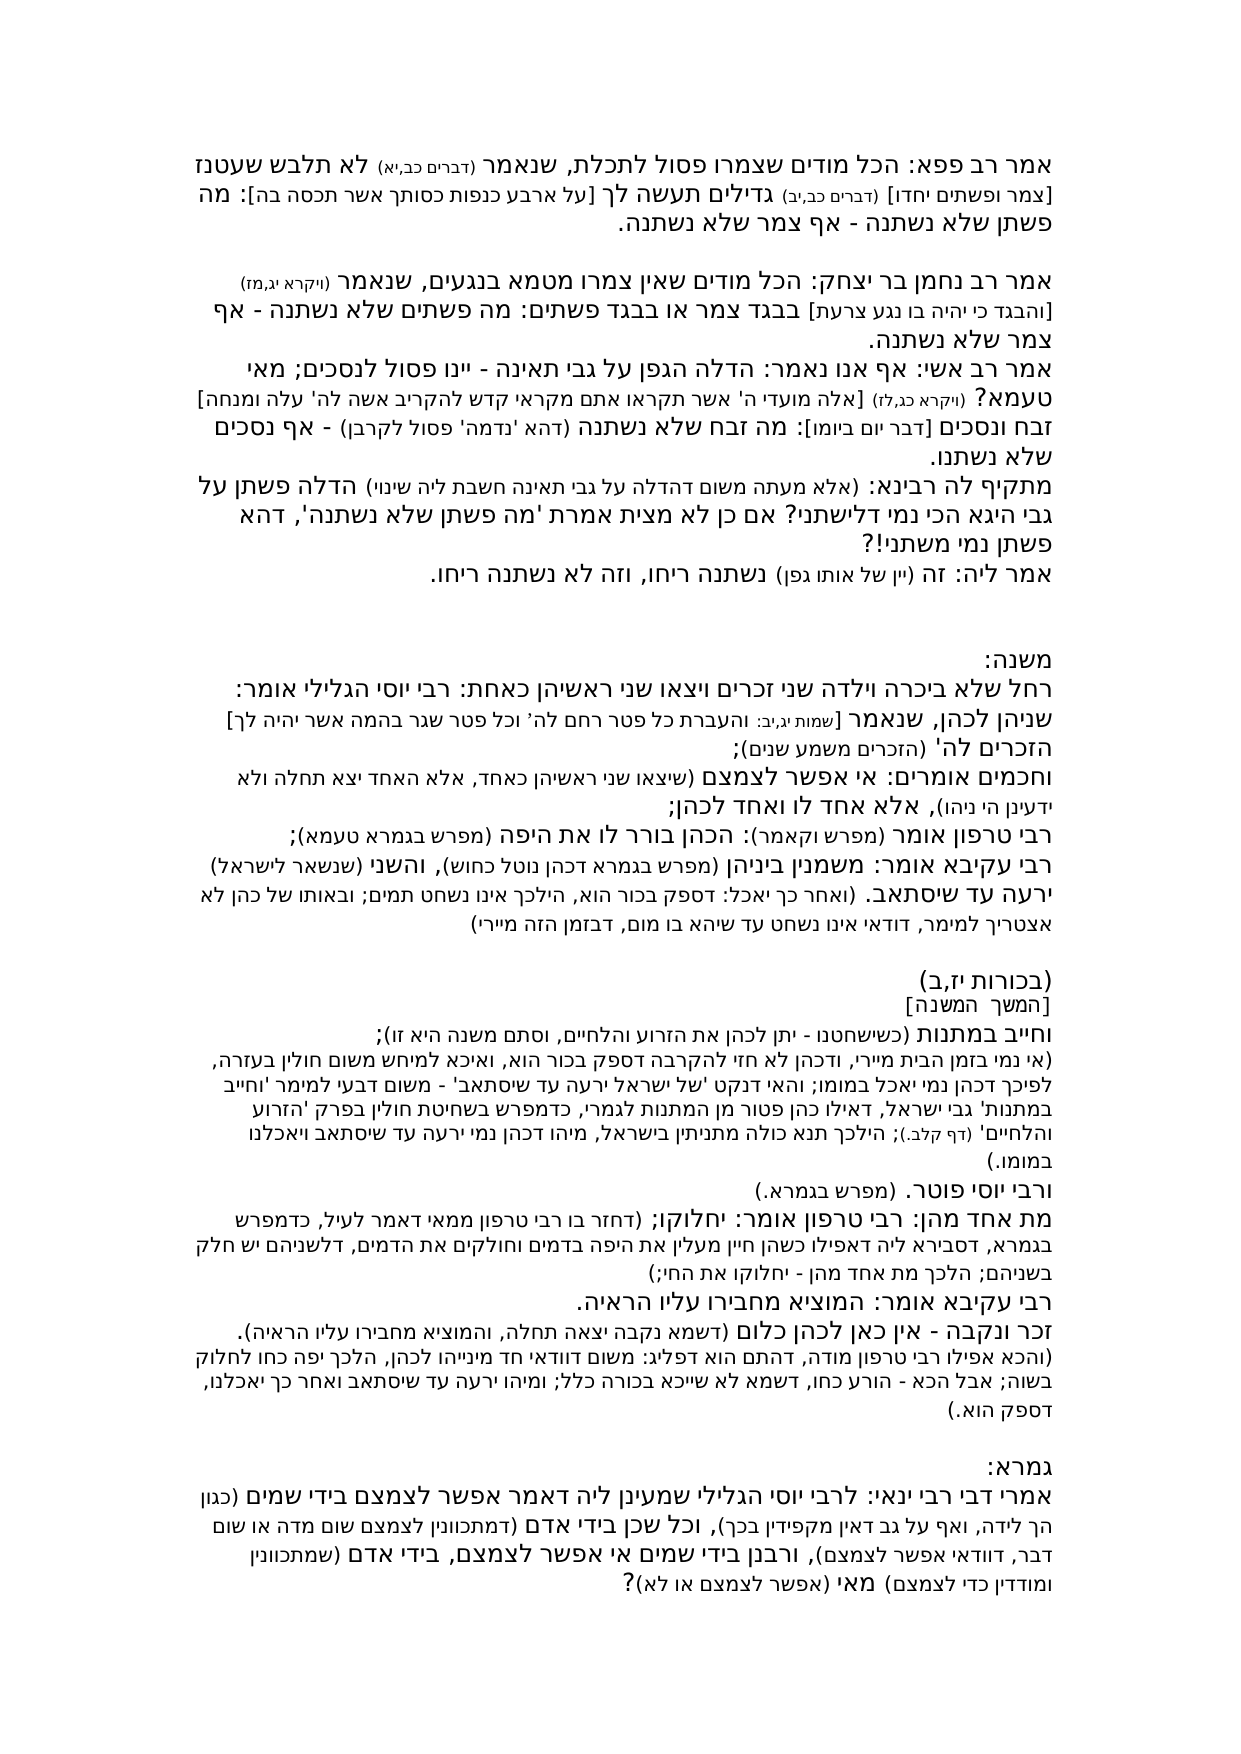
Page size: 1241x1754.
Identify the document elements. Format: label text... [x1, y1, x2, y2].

text וחייב במתנות (כשישחטנו - יתן לכהן את הזרוע והלחיים, וסתם משנה היא זו); [187, 1019, 1053, 1048]
text רבי טרפון אומר (מפרש וקאמר): הכהן בורר לו את היפה (מפרש בגמרא טעמא); [187, 821, 1053, 850]
text אמר רב נחמן בר יצחק: הכל מודים שאין צמרו מטמא בנגעים, שנאמר (ויקרא יג,מז) [והבגד כי יהיה בו נגע צרעת] בבגד צמר או בבגד פשתים: מה פשתים שלא נשתנה - אף צמר שלא נשתנה. [187, 266, 1053, 354]
text אמרי דבי רבי ינאי: לרבי יוסי הגלילי שמעינן ליה דאמר אפשר לצמצם בידי שמים (כגון הך לידה, ואף על גב דאין מקפידין בכך), וכל שכן בידי אדם (דמתכוונין לצמצם שום מדה או שום דבר, דוודאי אפשר לצמצם), ורבנן בידי שמים אי אפשר לצמצם, בידי אדם (שמתכוונין ומודדין כדי לצמצם) מאי (אפשר לצמצם או לא)? [187, 1481, 1053, 1598]
text אמר רב אשי: אף אנו נאמר: הדלה הגפן על גבי תאינה - יינו פסול לנסכים; מאי טעמא? (ויקרא כג,לז) [אלה מועדי ה' אשר תקראו אתם מקראי קדש להקריב אשה לה' עלה ומנחה] זבח ונסכים [דבר יום ביומו]: מה זבח שלא נשתנה (דהא 'נדמה' פסול לקרבן) - אף נסכים שלא נשתנו. [187, 354, 1053, 471]
text רחל שלא ביכרה וילדה שני זכרים ויצאו שני ראשיהן כאחת: רבי יוסי הגלילי אומר: שניהן לכהן, שנאמר [שמות יג,יב: והעברת כל פטר רחם לה’ וכל פטר שגר בהמה אשר יהיה לך] הזכרים לה' (הזכרים משמע שנים); [187, 674, 1053, 762]
text משנה: [187, 645, 1053, 674]
text אמר ליה: זה (יין של אותו גפן) נשתנה ריחו, וזה לא נשתנה ריחו. [187, 559, 1053, 588]
text זכר ונקבה - אין כאן לכהן כלום (דשמא נקבה יצאה תחלה, והמוציא מחבירו עליו הראיה). (והכא אפילו רבי טרפון מודה, דהתם הוא דפליג: משום דוודאי חד מינייהו לכהן, הלכך יפה כחו לחלוק בשוה; אבל הכא - הורע כחו, דשמא לא שייכא בכורה כלל; ומיהו ירעה עד שיסתאב ואחר כך יאכלנו, דספק הוא.) [187, 1316, 1053, 1423]
text [המשך המשנה] [187, 995, 1053, 1019]
text מתקיף לה רבינא: (אלא מעתה משום דהדלה על גבי תאינה חשבת ליה שינוי) הדלה פשתן על גבי היגא הכי נמי דלישתני? אם כן לא מצית אמרת 'מה פשתן שלא נשתנה', דהא פשתן נמי משתני!? [187, 471, 1053, 559]
text אמר רב פפא: הכל מודים שצמרו פסול לתכלת, שנאמר (דברים כב,יא) לא תלבש שעטנז [צמר ופשתים יחדו] (דברים כב,יב) גדילים תעשה לך [על ארבע כנפות כסותך אשר תכסה בה]: מה פשתן שלא נשתנה - אף צמר שלא נשתנה. [187, 150, 1053, 238]
text (אי נמי בזמן הבית מיירי, ודכהן לא חזי להקרבה דספק בכור הוא, ואיכא למיחש משום חולין בעזרה, לפיכך דכהן נמי יאכל במומו; והאי דנקט 'של ישראל ירעה עד שיסתאב' - משום דבעי למימר 'וחייב במתנות' גבי ישראל, דאילו כהן פטור מן המתנות לגמרי, כדמפרש בשחיטת חולין בפרק 'הזרוע והלחיים' (דף קלב.); הילכך תנא כולה מתניתין בישראל, מיהו דכהן נמי ירעה עד שיסתאב ויאכלנו במומו.) [187, 1048, 1053, 1175]
text רבי עקיבא אומר: המוציא מחבירו עליו הראיה. [187, 1287, 1053, 1316]
text מת אחד מהן: רבי טרפון אומר: יחלוקו; (דחזר בו רבי טרפון ממאי דאמר לעיל, כדמפרש בגמרא, דסבירא ליה דאפילו כשהן חיין מעלין את היפה בדמים וחולקים את הדמים, דלשניהם יש חלק בשניהם; הלכך מת אחד מהן - יחלוקו את החי;) [187, 1204, 1053, 1287]
text רבי עקיבא אומר: משמנין ביניהן (מפרש בגמרא דכהן נוטל כחוש), והשני (שנשאר לישראל) ירעה עד שיסתאב. (ואחר כך יאכל: דספק בכור הוא, הילכך אינו נשחט תמים; ובאותו של כהן לא אצטריך למימר, דודאי אינו נשחט עד שיהא בו מום, דבזמן הזה מיירי) [187, 850, 1053, 937]
text וחכמים אומרים: אי אפשר לצמצם (שיצאו שני ראשיהן כאחד, אלא האחד יצא תחלה ולא ידעינן הי ניהו), אלא אחד לו ואחד לכהן; [187, 762, 1053, 821]
text גמרא: [187, 1452, 1053, 1481]
text (בכורות יז,ב) [187, 966, 1053, 995]
text ורבי יוסי פוטר. (מפרש בגמרא.) [187, 1175, 1053, 1204]
